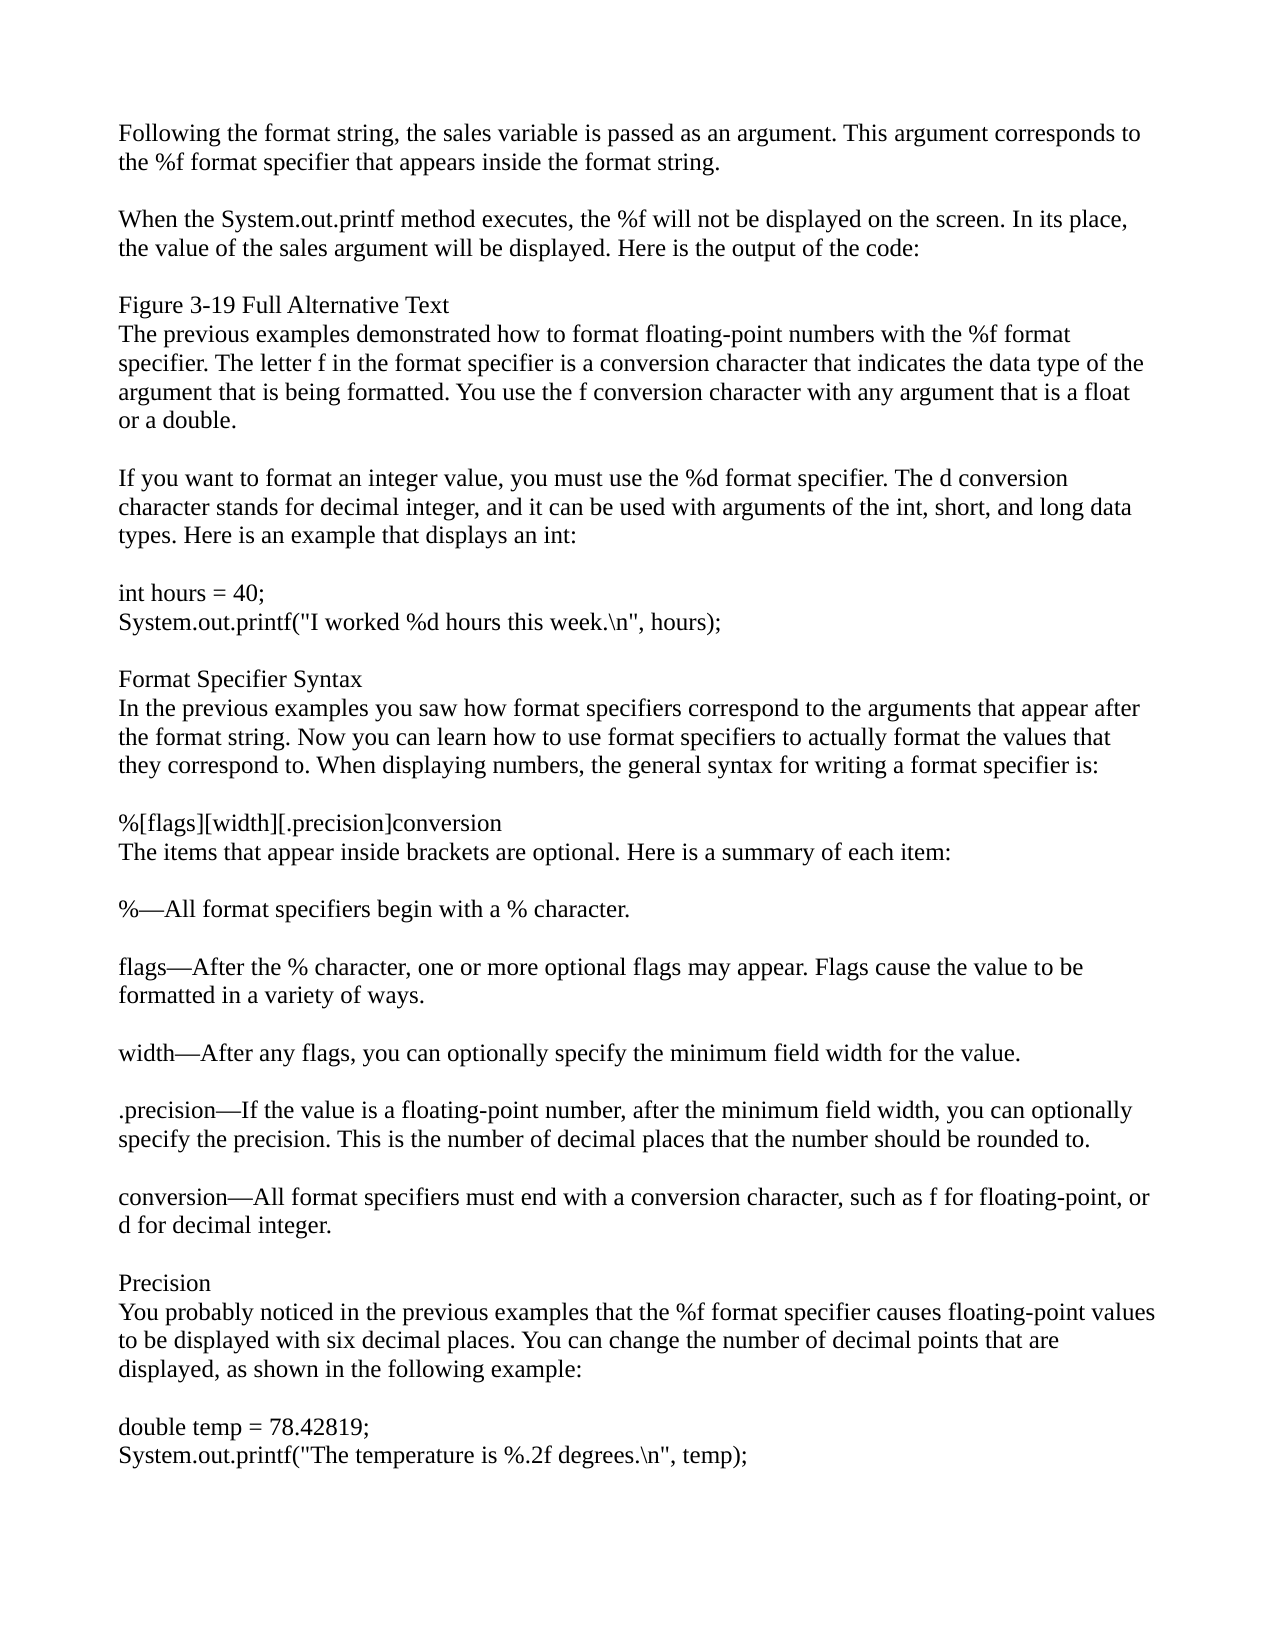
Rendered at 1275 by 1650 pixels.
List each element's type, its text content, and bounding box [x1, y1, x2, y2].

text Precision [118, 1268, 1157, 1297]
text int hours = 40; [118, 578, 1157, 607]
text When the System.out.printf method executes, the %f will not be displayed on the screen. In its place, the value of the sales argument will be displayed. Here is the output of the code: [118, 204, 1157, 262]
text flags—After the % character, one or more optional flags may appear. Flags cause the value to be formatted in a variety of ways. [118, 952, 1157, 1009]
text Figure 3-19 Full Alternative Text [118, 291, 1157, 319]
text conversion—All format specifiers must end with a conversion character, such as f for floating-point, or d for decimal integer. [118, 1182, 1157, 1239]
text System.out.printf("The temperature is %.2f degrees.\n", temp); [118, 1441, 1157, 1469]
text The items that appear inside brackets are optional. Here is a summary of each item: [118, 837, 1157, 866]
text System.out.printf("I worked %d hours this week.\n", hours); [118, 607, 1157, 636]
text width—After any flags, you can optionally specify the minimum field width for the value. [118, 1038, 1157, 1067]
text Following the format string, the sales variable is passed as an argument. This ­argument corresponds to the %f format specifier that appears inside the format string. [118, 118, 1157, 176]
text Format Specifier Syntax [118, 664, 1157, 693]
text double temp = 78.42819; [118, 1412, 1157, 1441]
text You probably noticed in the previous examples that the %f format specifier causes floating-point values to be displayed with six decimal places. You can change the number of decimal points that are displayed, as shown in the following example: [118, 1297, 1157, 1383]
text If you want to format an integer value, you must use the %d format specifier. The d conversion character stands for decimal integer, and it can be used with arguments of the int, short, and long data types. Here is an example that displays an int: [118, 463, 1157, 549]
text In the previous examples you saw how format specifiers correspond to the arguments that appear after the format string. Now you can learn how to use format specifiers to actually format the values that they correspond to. When displaying numbers, the general syntax for writing a format specifier is: [118, 693, 1157, 779]
text %—All format specifiers begin with a % character. [118, 894, 1157, 923]
text The previous examples demonstrated how to format floating-point numbers with the %f format specifier. The letter f in the format specifier is a conversion character that indicates the data type of the argument that is being formatted. You use the f conversion character with any argument that is a float or a double. [118, 319, 1157, 434]
text %[flags][width][.precision]conversion [118, 808, 1157, 837]
text .precision—If the value is a floating-point number, after the minimum field width, you can optionally specify the precision. This is the number of decimal places that the number should be rounded to. [118, 1096, 1157, 1153]
